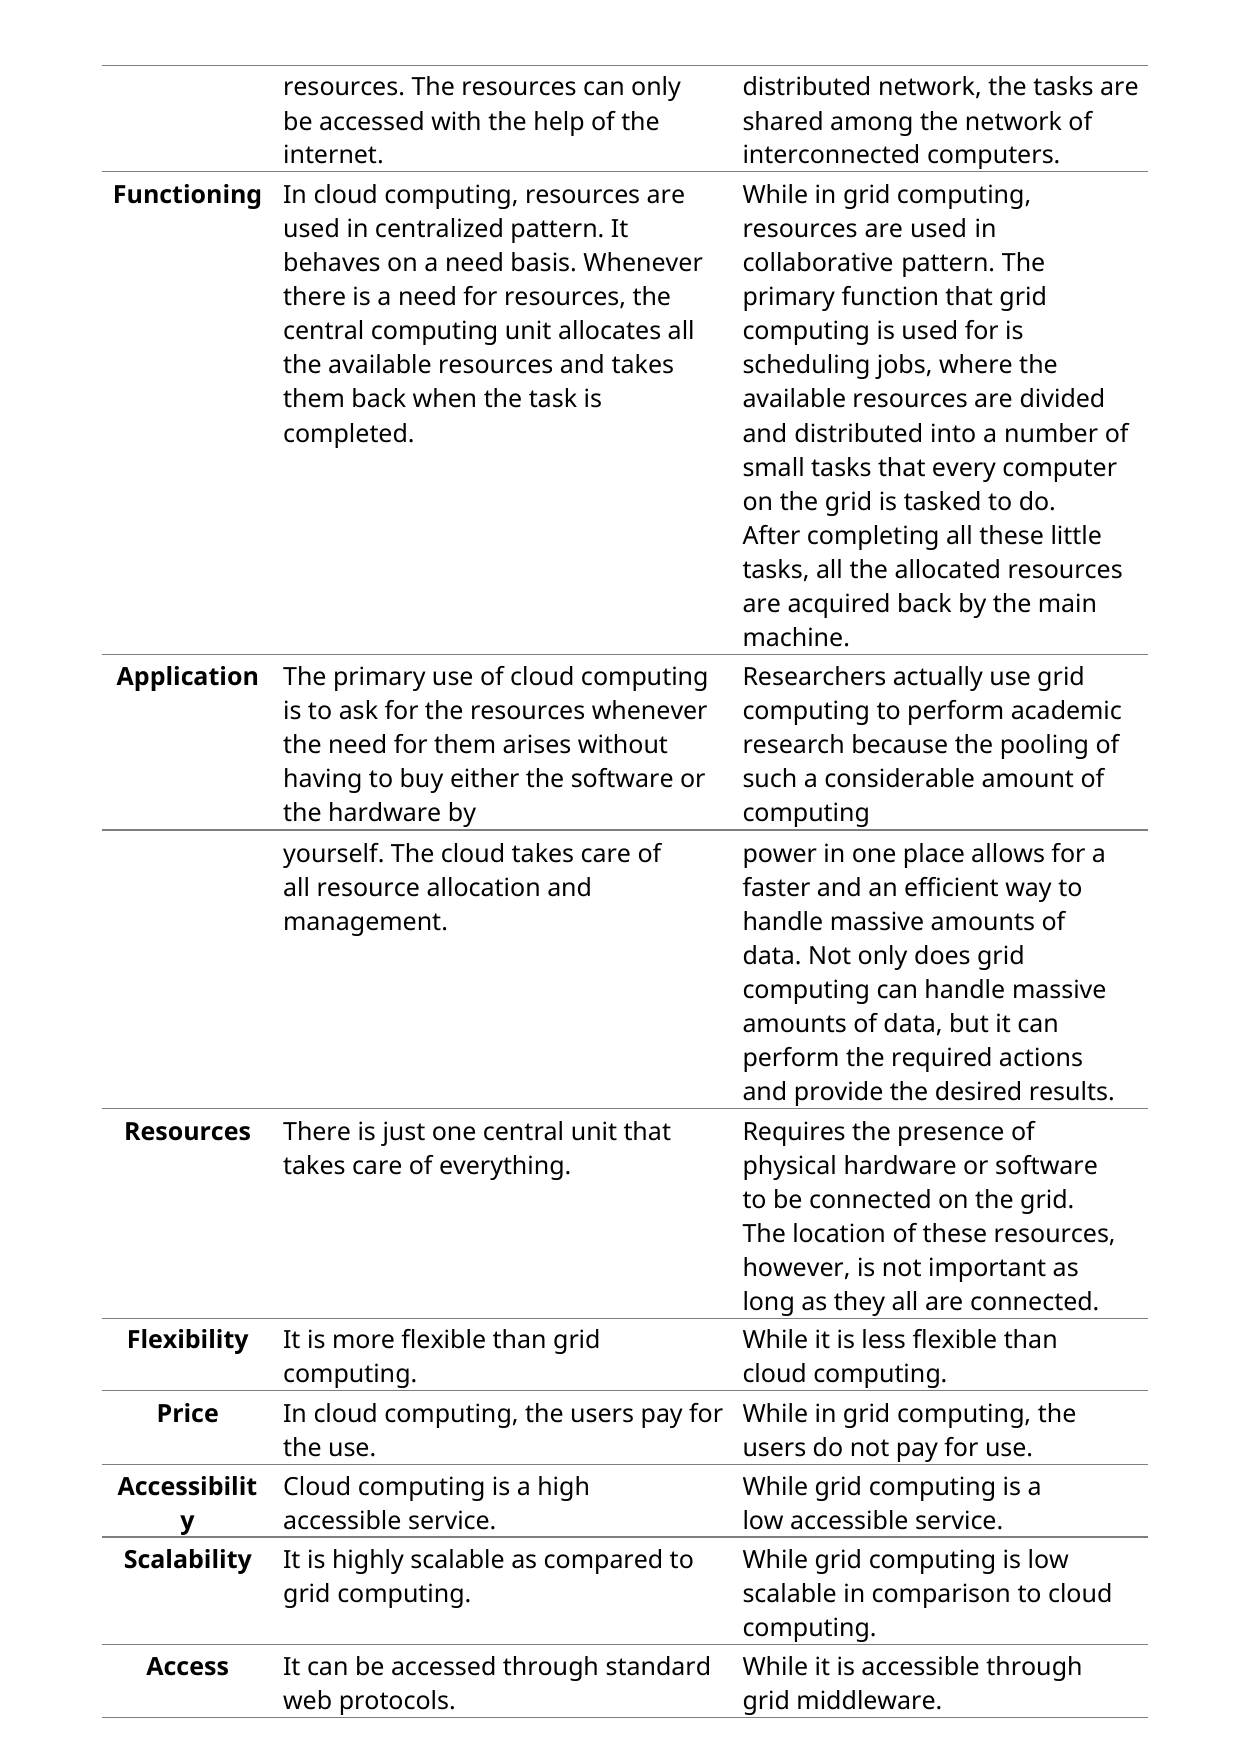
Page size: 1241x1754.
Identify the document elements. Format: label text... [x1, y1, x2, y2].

table_cell It is highly scalable as compared to grid computing. [271, 1538, 730, 1644]
table_header yourself. The cloud takes care of all resource allocation and management. [271, 831, 730, 1108]
table_cell While in grid computing, the users do not pay for use. [730, 1391, 1148, 1464]
table_cell Cloud computing is a high accessible service. [271, 1465, 730, 1536]
table_cell While it is accessible through grid middleware. [730, 1645, 1148, 1717]
table_cell The primary use of cloud computing is to ask for the resources whenever the need for them arises without having to buy either the software or the hardware by [272, 655, 731, 829]
table_cell Researchers actually use grid computing to perform academic research because the pooling of such a considerable amount of computing [731, 655, 1148, 829]
table_cell [102, 66, 272, 171]
table_cell While grid computing is a low accessible service. [730, 1465, 1148, 1536]
table_cell Requires the presence of physical hardware or software to be connected on the grid. The location of these resources, however, is not important as long as they all are connected. [730, 1109, 1148, 1318]
table_header [102, 831, 271, 1108]
table_cell Application [102, 655, 272, 829]
table_cell Functioning [102, 172, 272, 654]
table_cell Price [102, 1391, 271, 1464]
table_header power in one place allows for a faster and an efficient way to handle massive amounts of data. Not only does grid computing can handle massive amounts of data, but it can perform the required actions and provide the desired results. [730, 831, 1148, 1108]
table_cell It can be accessed through standard web protocols. [271, 1645, 730, 1717]
table_cell While it is less flexible than cloud computing. [730, 1319, 1148, 1390]
table_cell In cloud computing, resources are used in centralized pattern. It behaves on a need basis. Whenever there is a need for resources, the central computing unit allocates all the available resources and takes them back when the task is completed. [272, 172, 731, 654]
table_cell While in grid computing, resources are used in collaborative pattern. The primary function that grid computing is used for is scheduling jobs, where the available resources are divided and distributed into a number of small tasks that every computer on the grid is tasked to do. After completing all these little tasks, all the allocated resources are acquired back by the main machine. [731, 172, 1148, 654]
table_cell It is more flexible than grid computing. [271, 1319, 730, 1390]
table_cell resources. The resources can only be accessed with the help of the internet. [272, 66, 731, 171]
table_cell In cloud computing, the users pay for the use. [271, 1391, 730, 1464]
table_cell Accessibility [102, 1465, 271, 1536]
table_cell Access [102, 1645, 271, 1717]
table_cell While grid computing is low scalable in comparison to cloud computing. [730, 1538, 1148, 1644]
table_cell There is just one central unit that takes care of everything. [271, 1109, 730, 1318]
table_cell distributed network, the tasks are shared among the network of interconnected computers. [731, 66, 1148, 171]
table_cell Flexibility [102, 1319, 271, 1390]
table_cell Scalability [102, 1538, 271, 1644]
table_cell Resources [102, 1109, 271, 1318]
